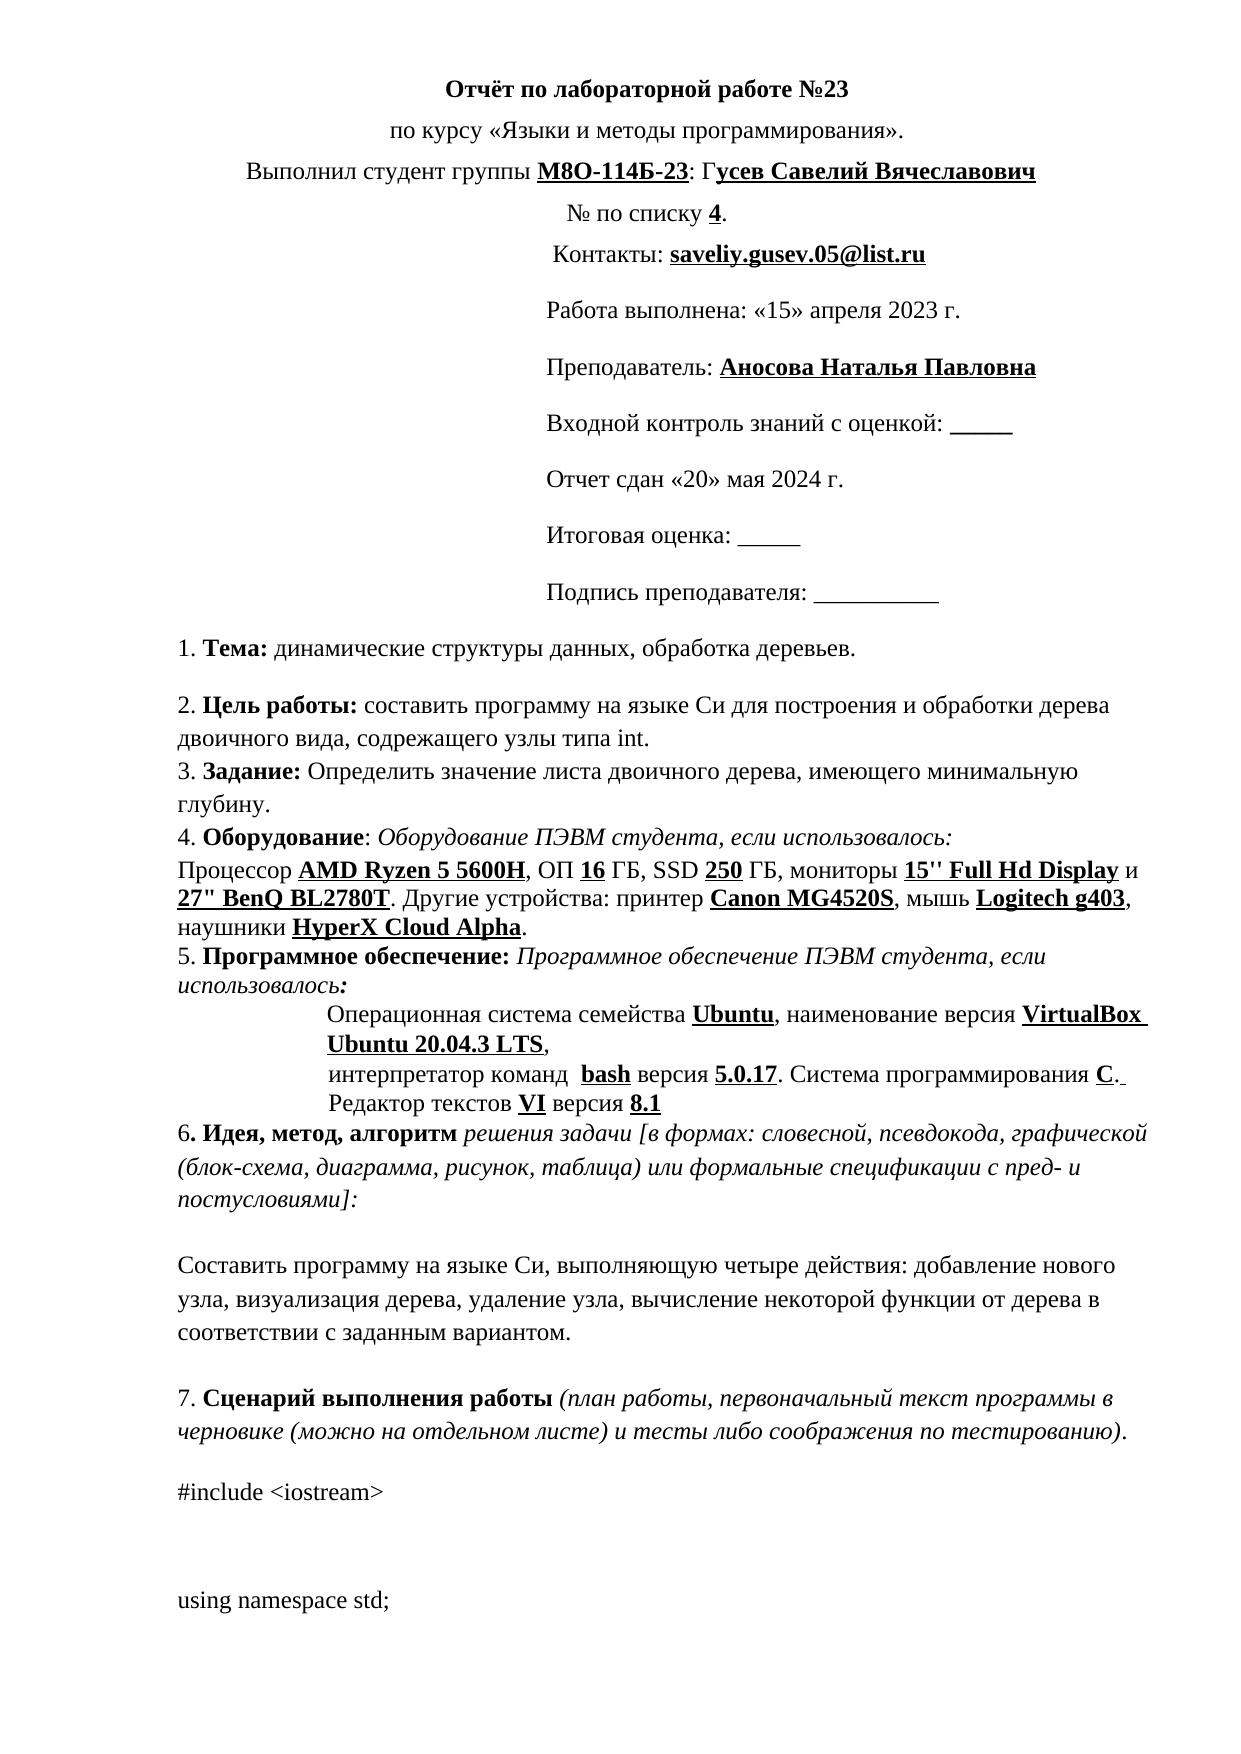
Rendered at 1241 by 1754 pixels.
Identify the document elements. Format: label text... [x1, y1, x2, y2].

text Входной контроль знаний с оценкой: _____ [546, 408, 1152, 437]
text 6. Идея, метод, алгоритм решения задачи [в формах: словесной, псевдокода, графической (блок-схема, диаграмма, рисунок, таблица) или формальные спецификации с пред- и постусловиями]: [177, 1118, 1152, 1213]
text Работа выполнена: «15» апреля 2023 г. [546, 295, 1152, 324]
text Итоговая оценка: _____ [546, 521, 1152, 549]
text 1. Тема: динамические структуры данных, обработка деревьев. [177, 633, 1152, 662]
text #include <iostream> [177, 1477, 1152, 1506]
text Процессор AMD Ryzen 5 5600H, ОП 16 ГБ, SSD 250 ГБ, мониторы 15'' Full Hd Display и 27" BenQ BL2780T. Другие устройства: принтер Canon MG4520S, мышь Logitech g403, наушники HyperX Cloud Alpha. [177, 855, 1152, 941]
text 3. Задание: Определить значение листа двоичного дерева, имеющего минимальную глубину. [177, 756, 1152, 817]
text using namespace std; [177, 1585, 1152, 1614]
text Преподаватель: Аносова Наталья Павловна [546, 352, 1152, 380]
text Составить программу на языке Си, выполняющую четыре действия: добавление нового узла, визуализация дерева, удаление узла, вычисление некоторой функции от дерева в соответствии с заданным вариантом. [177, 1251, 1152, 1345]
text Подпись преподавателя: __________ [177, 577, 1152, 606]
text Операционная система семейства Ubuntu, наименование версия VirtualBox Ubuntu 20.04.3 LTS, [327, 999, 1152, 1058]
text Выполнил студент группы М8О-114Б-23: Гусев Савелий Вячеславович [177, 156, 1116, 185]
text интерпретатор команд bash версия 5.0.17. Система программирования C. Редактор текстов VI версия 8.1 [328, 1059, 1152, 1117]
text Контакты: saveliy.gusev.05@list.ru [177, 239, 1152, 268]
text Отчет сдан «20» мая 2024 г. [546, 464, 1152, 493]
text 4. Оборудование: Оборудование ПЭВМ студента, если использовалось: [177, 822, 1152, 851]
text Отчёт по лабораторной работе №23 [177, 74, 1116, 103]
text 5. Программное обеспечение: Программное обеспечение ПЭВМ студента, если использовалось: [177, 941, 1152, 999]
text 7. Сценарий выполнения работы (план работы, первоначальный текст программы в черновике (можно на отдельном листе) и тесты либо соображения по тестированию). [177, 1383, 1152, 1444]
text 2. Цель работы: составить программу на языке Си для построения и обработки дерева двоичного вида, содрежащего узлы типа int. [177, 690, 1152, 751]
text по курсу «Языки и методы программирования». [177, 115, 1116, 144]
text № по списку 4. [177, 198, 1116, 226]
